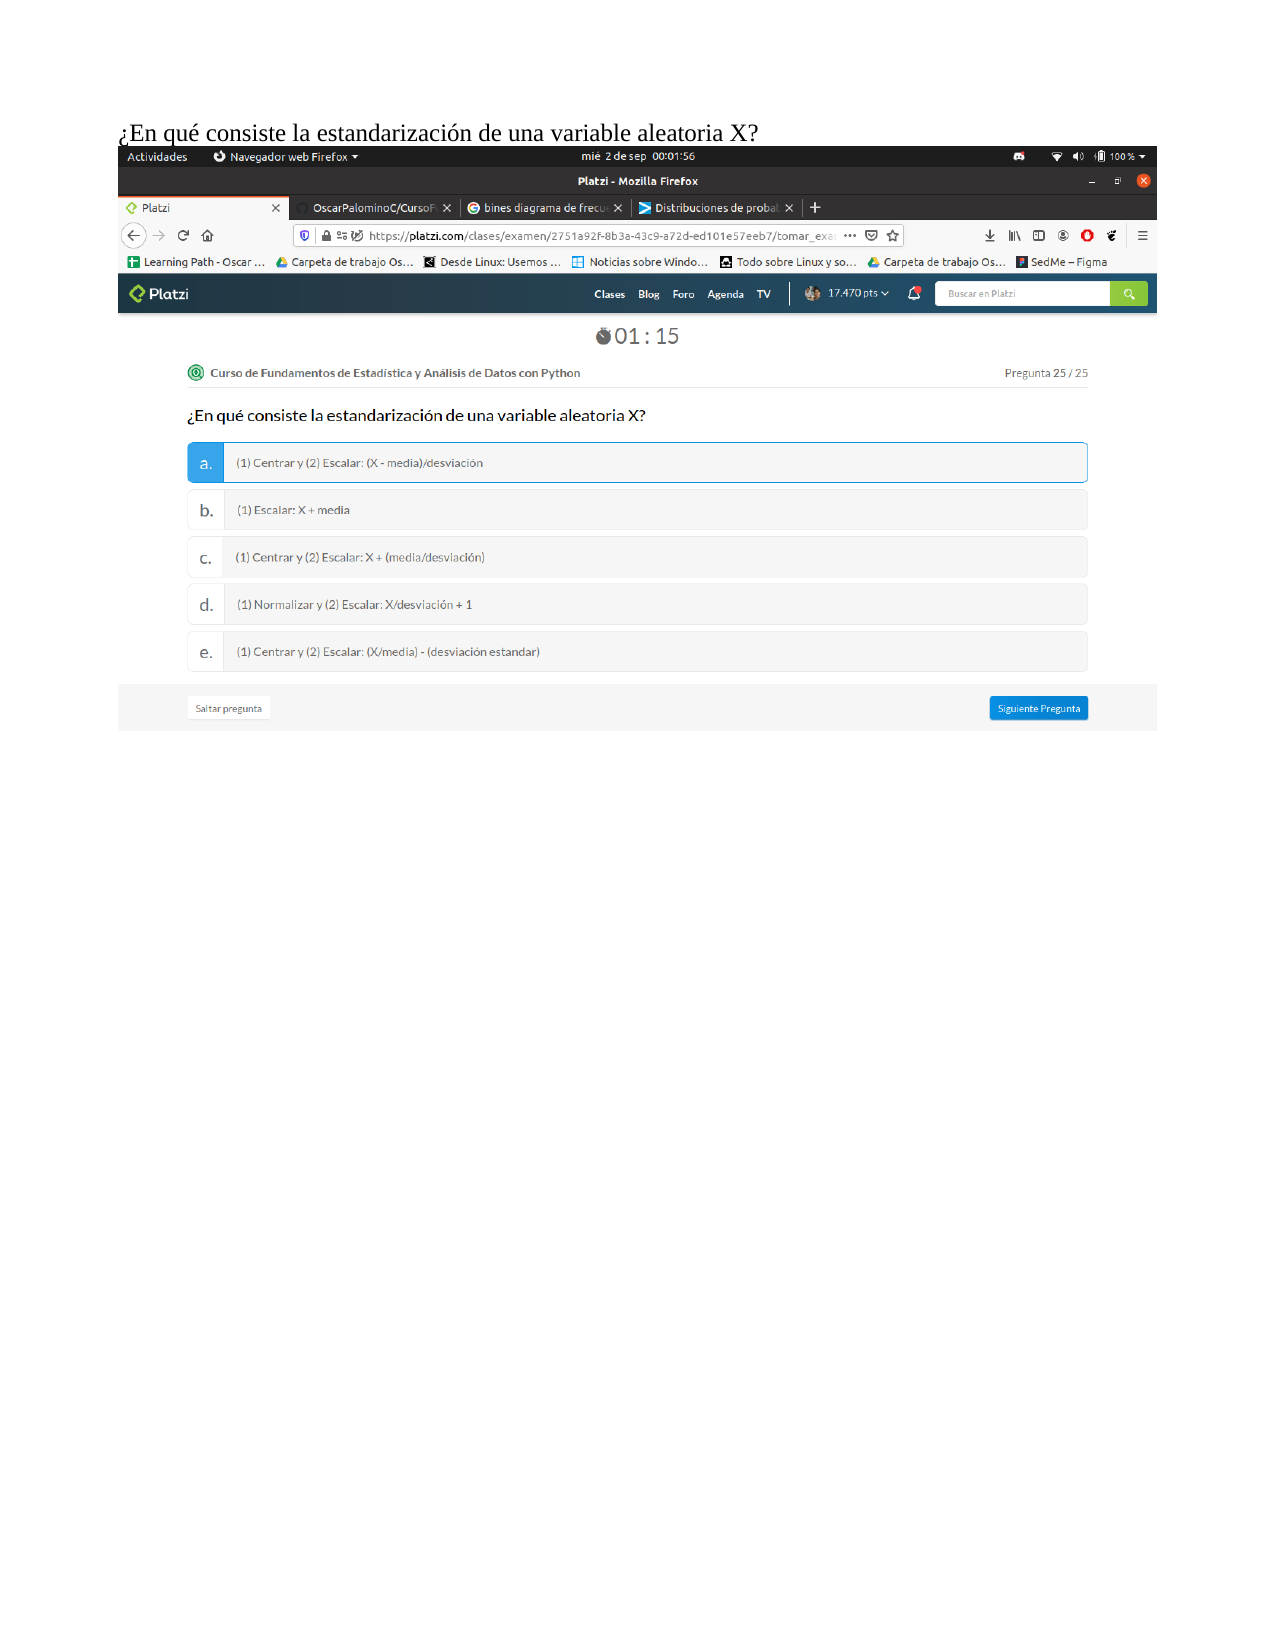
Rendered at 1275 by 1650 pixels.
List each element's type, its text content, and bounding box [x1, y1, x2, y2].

text ¿En qué consiste la estandarización de una variable aleatoria X? [118, 118, 1157, 146]
